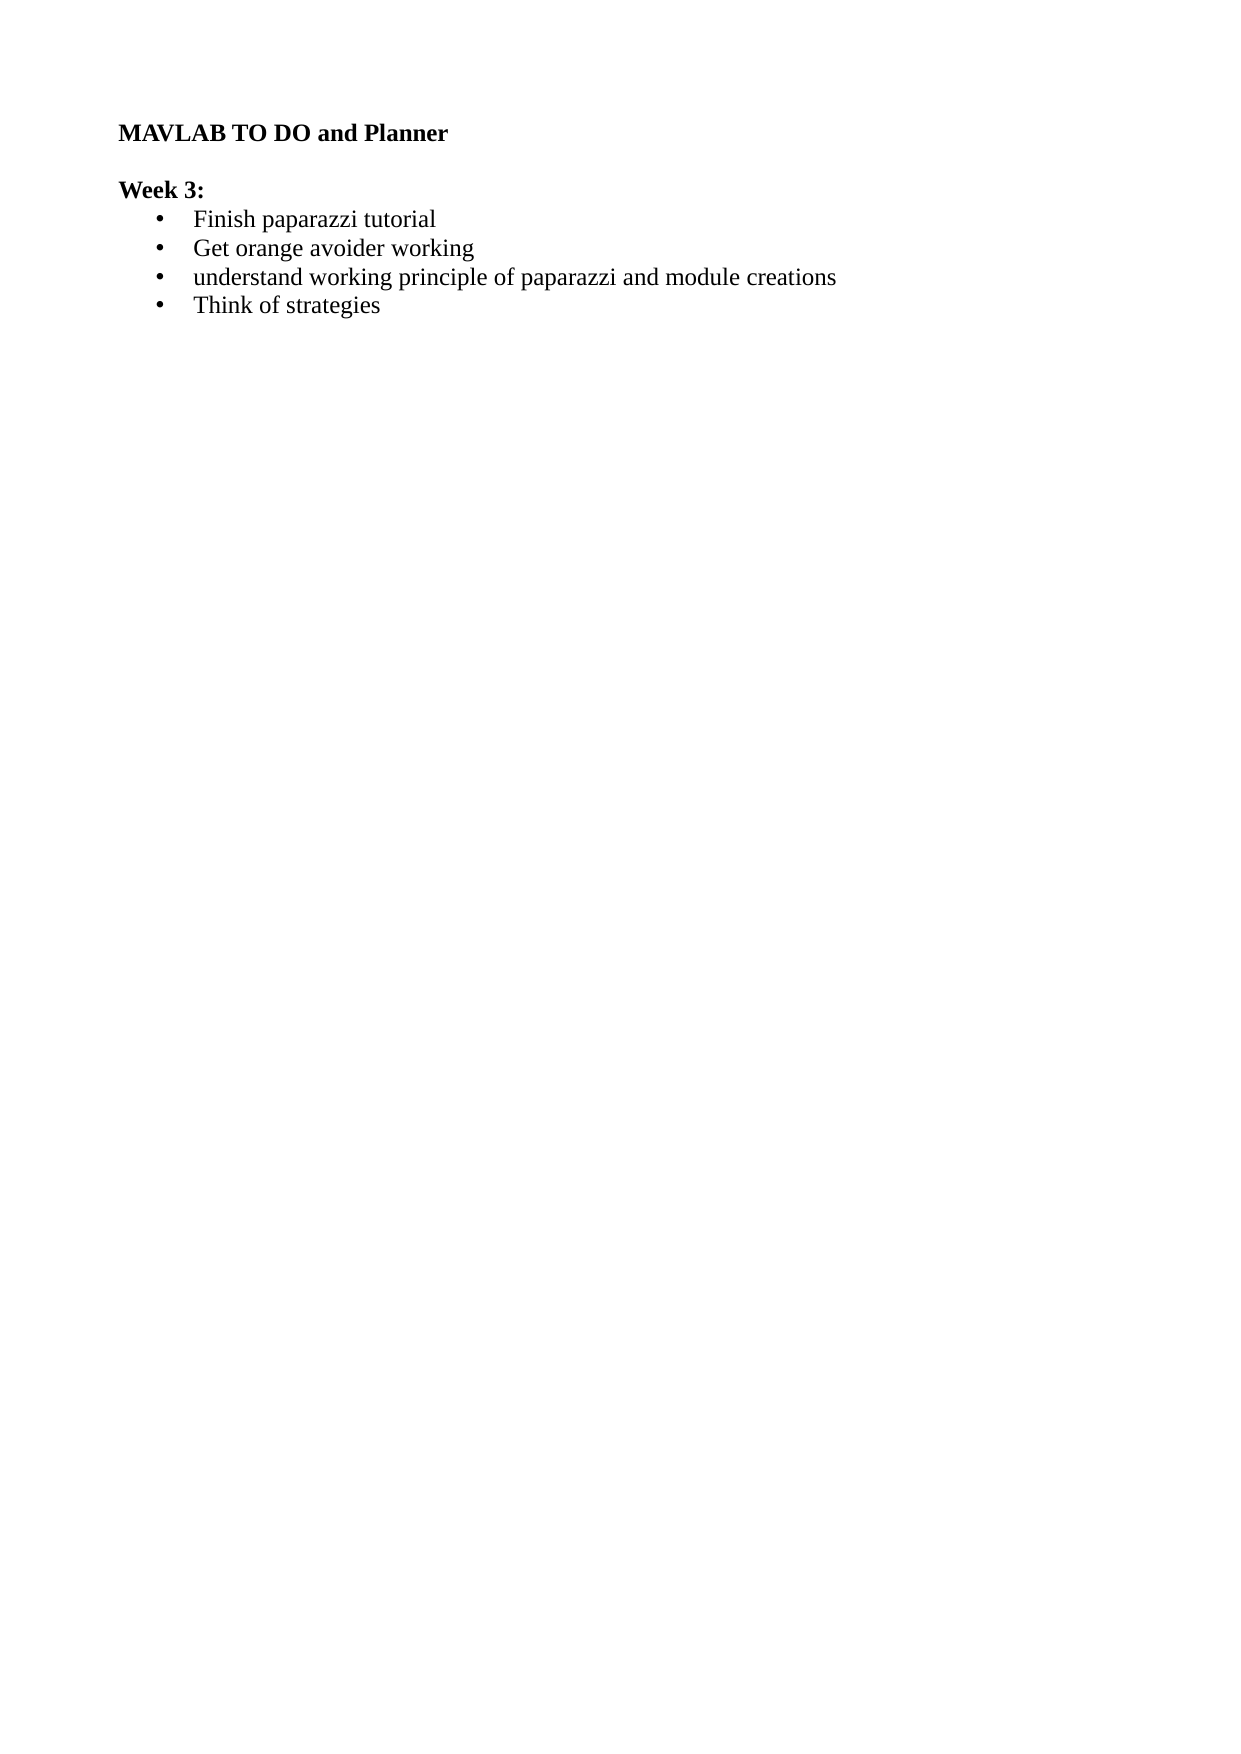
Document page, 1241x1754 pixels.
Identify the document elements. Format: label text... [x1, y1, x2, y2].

list Finish paparazzi tutorial [156, 204, 1122, 233]
list understand working principle of paparazzi and module creations [156, 262, 1122, 291]
text MAVLAB TO DO and Planner [118, 118, 1122, 147]
list Get orange avoider working [156, 233, 1122, 262]
text Week 3: [118, 176, 1122, 204]
list Think of strategies [156, 291, 1122, 319]
